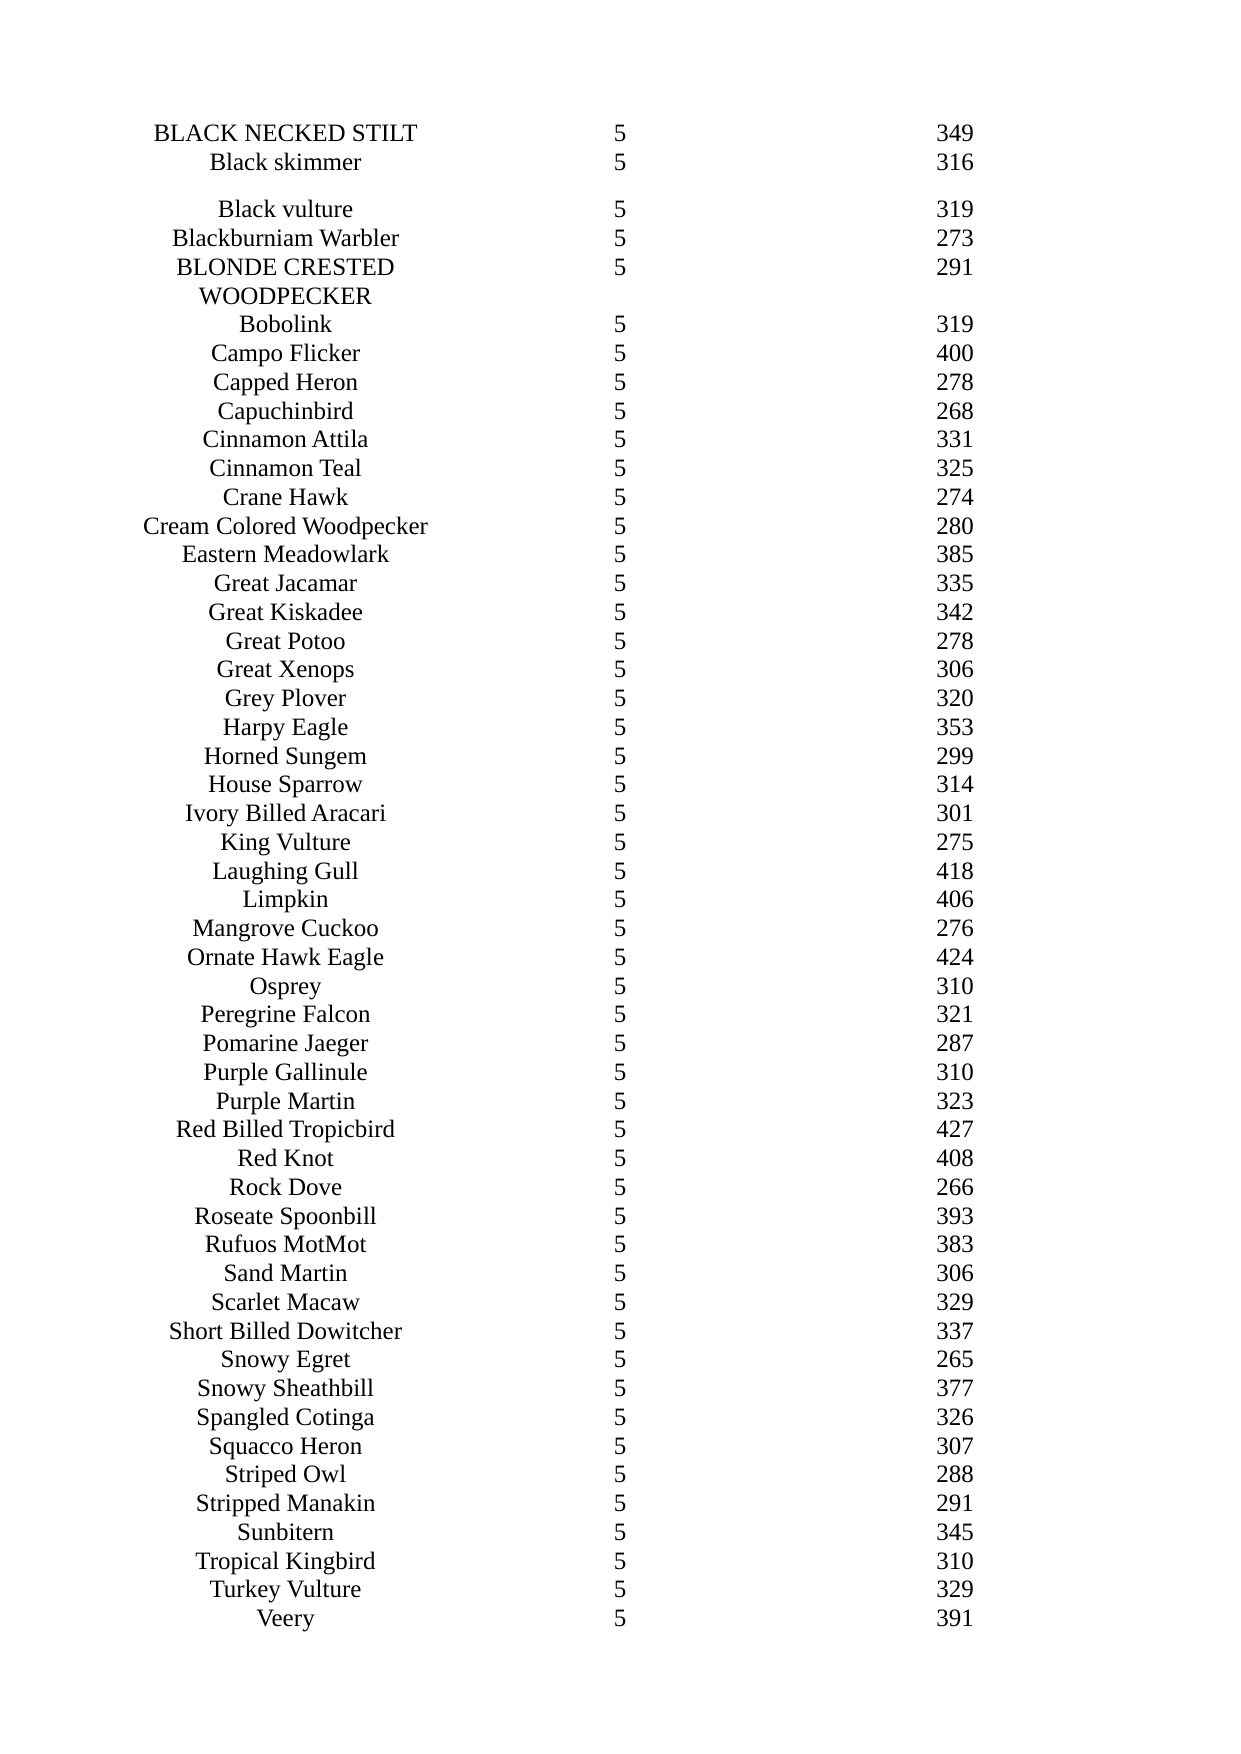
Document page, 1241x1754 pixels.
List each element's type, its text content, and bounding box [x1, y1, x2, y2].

table_cell 323 [787, 1086, 1122, 1114]
table_cell 5 [453, 683, 787, 712]
table_cell 266 [787, 1172, 1122, 1201]
table_cell 5 [453, 1230, 787, 1258]
table_cell 5 [453, 1172, 787, 1201]
table_cell Great Potoo [118, 626, 453, 654]
table_cell BLONDE CRESTED WOODPECKER [118, 252, 453, 309]
table_cell 5 [453, 1000, 787, 1028]
table_cell 275 [787, 827, 1122, 856]
table_cell Snowy Egret [118, 1345, 453, 1373]
table_cell 287 [787, 1028, 1122, 1057]
table_cell 310 [787, 1057, 1122, 1086]
table_cell 5 [453, 942, 787, 971]
table_cell 288 [787, 1460, 1122, 1488]
table_cell Harpy Eagle [118, 712, 453, 741]
table_cell 301 [787, 798, 1122, 827]
table_cell 306 [787, 655, 1122, 683]
table_cell Veery [118, 1603, 453, 1632]
table_cell 5 [453, 1431, 787, 1459]
table_cell 5 [453, 1028, 787, 1057]
table_cell 5 [453, 913, 787, 942]
table_cell 280 [787, 511, 1122, 539]
table_cell Cream Colored Woodpecker [118, 511, 453, 539]
table_cell 5 [453, 1086, 787, 1114]
table_cell 5 [453, 1402, 787, 1431]
table_cell 5 [453, 1115, 787, 1143]
table_cell Horned Sungem [118, 741, 453, 769]
table_cell 326 [787, 1402, 1122, 1431]
table_cell 5 [453, 885, 787, 913]
table_cell 273 [787, 223, 1122, 252]
table_cell 345 [787, 1517, 1122, 1546]
table_cell 5 [453, 770, 787, 798]
table_cell 393 [787, 1201, 1122, 1229]
table_cell 424 [787, 942, 1122, 971]
table_cell 337 [787, 1316, 1122, 1344]
table_cell 383 [787, 1230, 1122, 1258]
table_cell 310 [787, 971, 1122, 999]
table_cell 385 [787, 540, 1122, 568]
table_cell 5 [453, 540, 787, 568]
table_cell 335 [787, 568, 1122, 597]
table_cell Grey Plover [118, 683, 453, 712]
table_cell 307 [787, 1431, 1122, 1459]
table_cell 5 [453, 655, 787, 683]
table_cell 5 [453, 482, 787, 511]
table_cell 316 [787, 147, 1122, 194]
table_cell Stripped Manakin [118, 1488, 453, 1517]
table_cell 5 [453, 252, 787, 309]
table_cell 5 [453, 1287, 787, 1316]
table_cell 5 [453, 798, 787, 827]
table_cell 5 [453, 1373, 787, 1402]
table_cell Blackburniam Warbler [118, 223, 453, 252]
table_cell 319 [787, 195, 1122, 223]
table_cell Ornate Hawk Eagle [118, 942, 453, 971]
table_cell 5 [453, 453, 787, 482]
table_cell 5 [453, 597, 787, 626]
table_cell Pomarine Jaeger [118, 1028, 453, 1057]
table_cell 321 [787, 1000, 1122, 1028]
table_cell 5 [453, 338, 787, 367]
table_cell 353 [787, 712, 1122, 741]
table_cell 5 [453, 568, 787, 597]
table_cell 5 [453, 856, 787, 884]
table_cell 314 [787, 770, 1122, 798]
table_cell 5 [453, 511, 787, 539]
table_cell 5 [453, 1201, 787, 1229]
table_cell 5 [453, 1546, 787, 1574]
table_cell Striped Owl [118, 1460, 453, 1488]
table_cell 5 [453, 1603, 787, 1632]
table_cell Tropical Kingbird [118, 1546, 453, 1574]
table_cell 408 [787, 1143, 1122, 1172]
table_cell 5 [453, 1345, 787, 1373]
table_cell 5 [453, 741, 787, 769]
table_cell 5 [453, 367, 787, 396]
table_cell 5 [453, 1517, 787, 1546]
table_cell 274 [787, 482, 1122, 511]
table_cell Limpkin [118, 885, 453, 913]
table_cell Eastern Meadowlark [118, 540, 453, 568]
table_cell Crane Hawk [118, 482, 453, 511]
table_cell 320 [787, 683, 1122, 712]
table_cell 278 [787, 367, 1122, 396]
table_cell Peregrine Falcon [118, 1000, 453, 1028]
table_cell Ivory Billed Aracari [118, 798, 453, 827]
table_cell 5 [453, 971, 787, 999]
table_cell Rock Dove [118, 1172, 453, 1201]
table_cell 406 [787, 885, 1122, 913]
table_cell 329 [787, 1287, 1122, 1316]
table_cell 5 [453, 1316, 787, 1344]
table_cell 299 [787, 741, 1122, 769]
table_cell 276 [787, 913, 1122, 942]
table_cell Red Knot [118, 1143, 453, 1172]
table_cell 5 [453, 1575, 787, 1603]
table_cell 306 [787, 1258, 1122, 1287]
table_cell Great Xenops [118, 655, 453, 683]
table_cell 5 [453, 827, 787, 856]
table_cell Capuchinbird [118, 396, 453, 424]
table_cell 5 [453, 712, 787, 741]
table_cell 291 [787, 1488, 1122, 1517]
table_cell Bobolink [118, 310, 453, 338]
table_cell Short Billed Dowitcher [118, 1316, 453, 1344]
table_cell Sand Martin [118, 1258, 453, 1287]
table_cell Turkey Vulture [118, 1575, 453, 1603]
table_cell Roseate Spoonbill [118, 1201, 453, 1229]
table_cell 5 [453, 223, 787, 252]
table_cell Mangrove Cuckoo [118, 913, 453, 942]
table_cell Laughing Gull [118, 856, 453, 884]
table_cell Spangled Cotinga [118, 1402, 453, 1431]
table_cell Great Kiskadee [118, 597, 453, 626]
table_cell Cinnamon Teal [118, 453, 453, 482]
table_cell Rufuos MotMot [118, 1230, 453, 1258]
table_cell Snowy Sheathbill [118, 1373, 453, 1402]
table_cell Scarlet Macaw [118, 1287, 453, 1316]
table_cell 319 [787, 310, 1122, 338]
table_cell 377 [787, 1373, 1122, 1402]
table_cell 427 [787, 1115, 1122, 1143]
table_cell Black skimmer [118, 147, 453, 194]
table_cell 5 [453, 425, 787, 453]
table_cell 325 [787, 453, 1122, 482]
table_cell 331 [787, 425, 1122, 453]
table_cell 391 [787, 1603, 1122, 1632]
table_cell 5 [453, 1143, 787, 1172]
table_cell 5 [453, 1057, 787, 1086]
table_cell 400 [787, 338, 1122, 367]
table_cell 310 [787, 1546, 1122, 1574]
table_cell 5 [453, 1460, 787, 1488]
table_cell BLACK NECKED STILT [118, 118, 453, 147]
table_cell 5 [453, 118, 787, 147]
table_cell Campo Flicker [118, 338, 453, 367]
table_cell 5 [453, 195, 787, 223]
table_cell 291 [787, 252, 1122, 309]
table_cell 329 [787, 1575, 1122, 1603]
table_cell Purple Gallinule [118, 1057, 453, 1086]
table_cell 5 [453, 310, 787, 338]
table_cell Cinnamon Attila [118, 425, 453, 453]
table_cell Red Billed Tropicbird [118, 1115, 453, 1143]
table_cell Squacco Heron [118, 1431, 453, 1459]
table_cell 5 [453, 626, 787, 654]
table_cell 5 [453, 396, 787, 424]
table_cell 265 [787, 1345, 1122, 1373]
table_cell Purple Martin [118, 1086, 453, 1114]
table_cell 268 [787, 396, 1122, 424]
table_cell House Sparrow [118, 770, 453, 798]
table_cell 5 [453, 1488, 787, 1517]
table_cell 5 [453, 1258, 787, 1287]
table_cell Sunbitern [118, 1517, 453, 1546]
table_cell Capped Heron [118, 367, 453, 396]
table_cell 278 [787, 626, 1122, 654]
table_cell Black vulture [118, 195, 453, 223]
table_cell 5 [453, 147, 787, 194]
table_cell Great Jacamar [118, 568, 453, 597]
table_cell 349 [787, 118, 1122, 147]
table_cell King Vulture [118, 827, 453, 856]
table_cell 418 [787, 856, 1122, 884]
table_cell 342 [787, 597, 1122, 626]
table_cell Osprey [118, 971, 453, 999]
